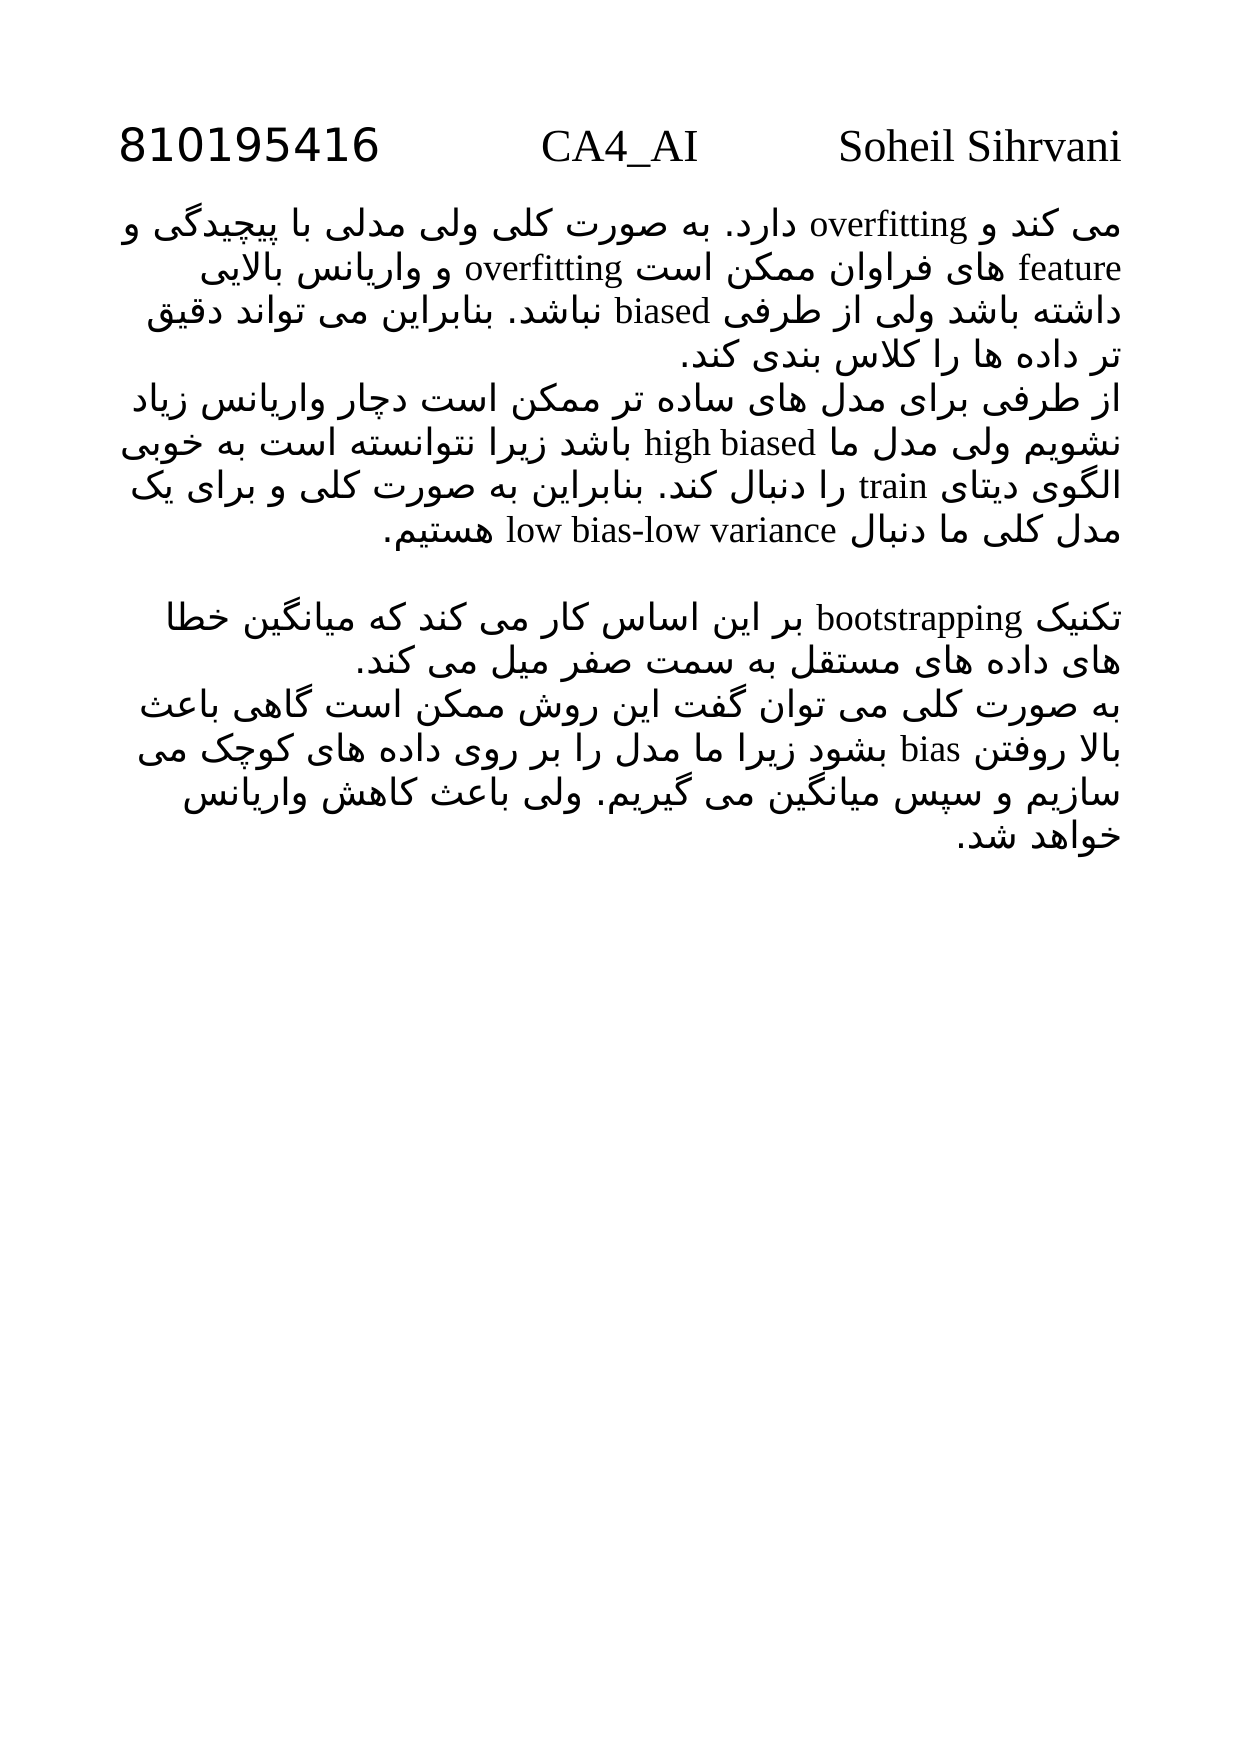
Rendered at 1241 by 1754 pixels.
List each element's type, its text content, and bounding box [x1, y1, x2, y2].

text تکنیک bootstrapping بر این اساس کار می کند که میانگین خطا های داده های مستقل به سمت صفر میل می کند. [118, 595, 1122, 683]
text از طرفی برای مدل های ساده تر ممکن است دچار واریانس زیاد نشویم ولی مدل ما high biased باشد زیرا نتوانسته است به خوبی الگوی دیتای train را دنبال کند. بنابراین به صورت کلی و برای یک مدل کلی ما دنبال low bias-low variance هستیم. [118, 376, 1122, 552]
text به صورت کلی می توان گفت این روش ممکن است گاهی باعث بالا روفتن bias بشود زیرا ما مدل را بر روی داده های کوچک می سازیم و سپس میانگین می گیریم. ولی باعث کاهش واریانس خواهد شد. [118, 683, 1122, 857]
text واریانس نیز نشان دهنده تغییرات مدل هنگام اعمال آن بر روی داده های جدید است. در واقع نشان می دهد مدل ما چقدر قابلیت generalization دارد. هر چه واریانس بیشتر باشد مدل ما بد عمل می کند و overfitting دارد. به صورت کلی ولی مدلی با پیچیدگی و feature های فراوان ممکن است overfitting و واریانس بالایی داشته باشد ولی از طرفی biased نباشد. بنابراین می تواند دقیق تر داده ها را کلاس بندی کند. [118, 201, 1122, 376]
